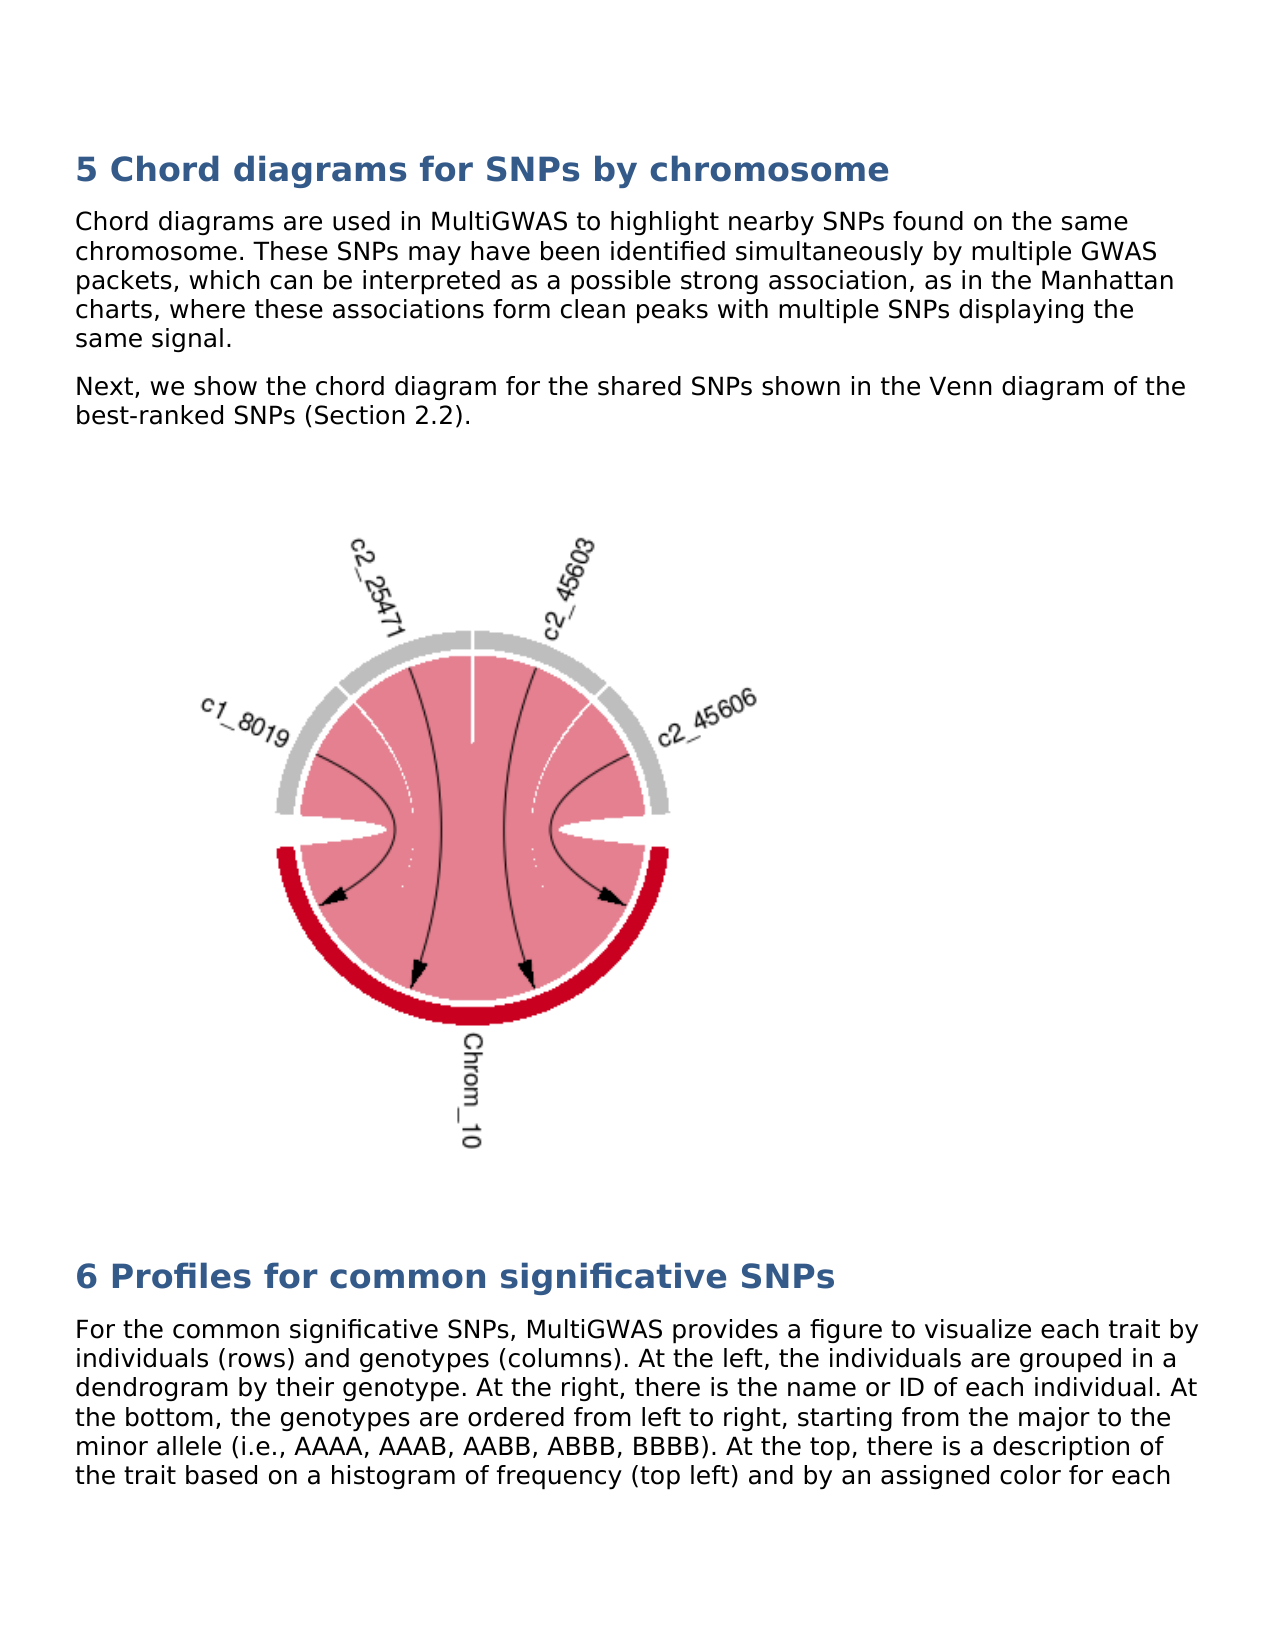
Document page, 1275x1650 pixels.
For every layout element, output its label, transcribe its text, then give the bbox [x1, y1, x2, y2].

text For the common significative SNPs, MultiGWAS provides a figure to visualize each trait by individuals (rows) and genotypes (columns). At the left, the individuals are grouped in a dendrogram by their genotype. At the right, there is the name or ID of each individual. At the bottom, the genotypes are ordered from left to right, starting from the major to the minor allele (i.e., AAAA, AAAB, AABB, ABBB, BBBB). At the top, there is a description of the trait based on a histogram of frequency (top left) and by an assigned color for each [75, 1315, 1200, 1490]
subtitle 6 Profiles for common significative SNPs [75, 1258, 1200, 1297]
subtitle 5 Chord diagrams for SNPs by chromosome [75, 150, 1200, 189]
text Chord diagrams are used in MultiGWAS to highlight nearby SNPs found on the same chromosome. These SNPs may have been identified simultaneously by multiple GWAS packets, which can be interpreted as a possible strong association, as in the Manhattan charts, where these associations form clean peaks with multiple SNPs displaying the same signal. [75, 208, 1200, 353]
text Next, we show the chord diagram for the shared SNPs shown in the Venn diagram of the best-ranked SNPs (Section 2.2). [75, 372, 1200, 431]
picture [93, 449, 853, 1208]
